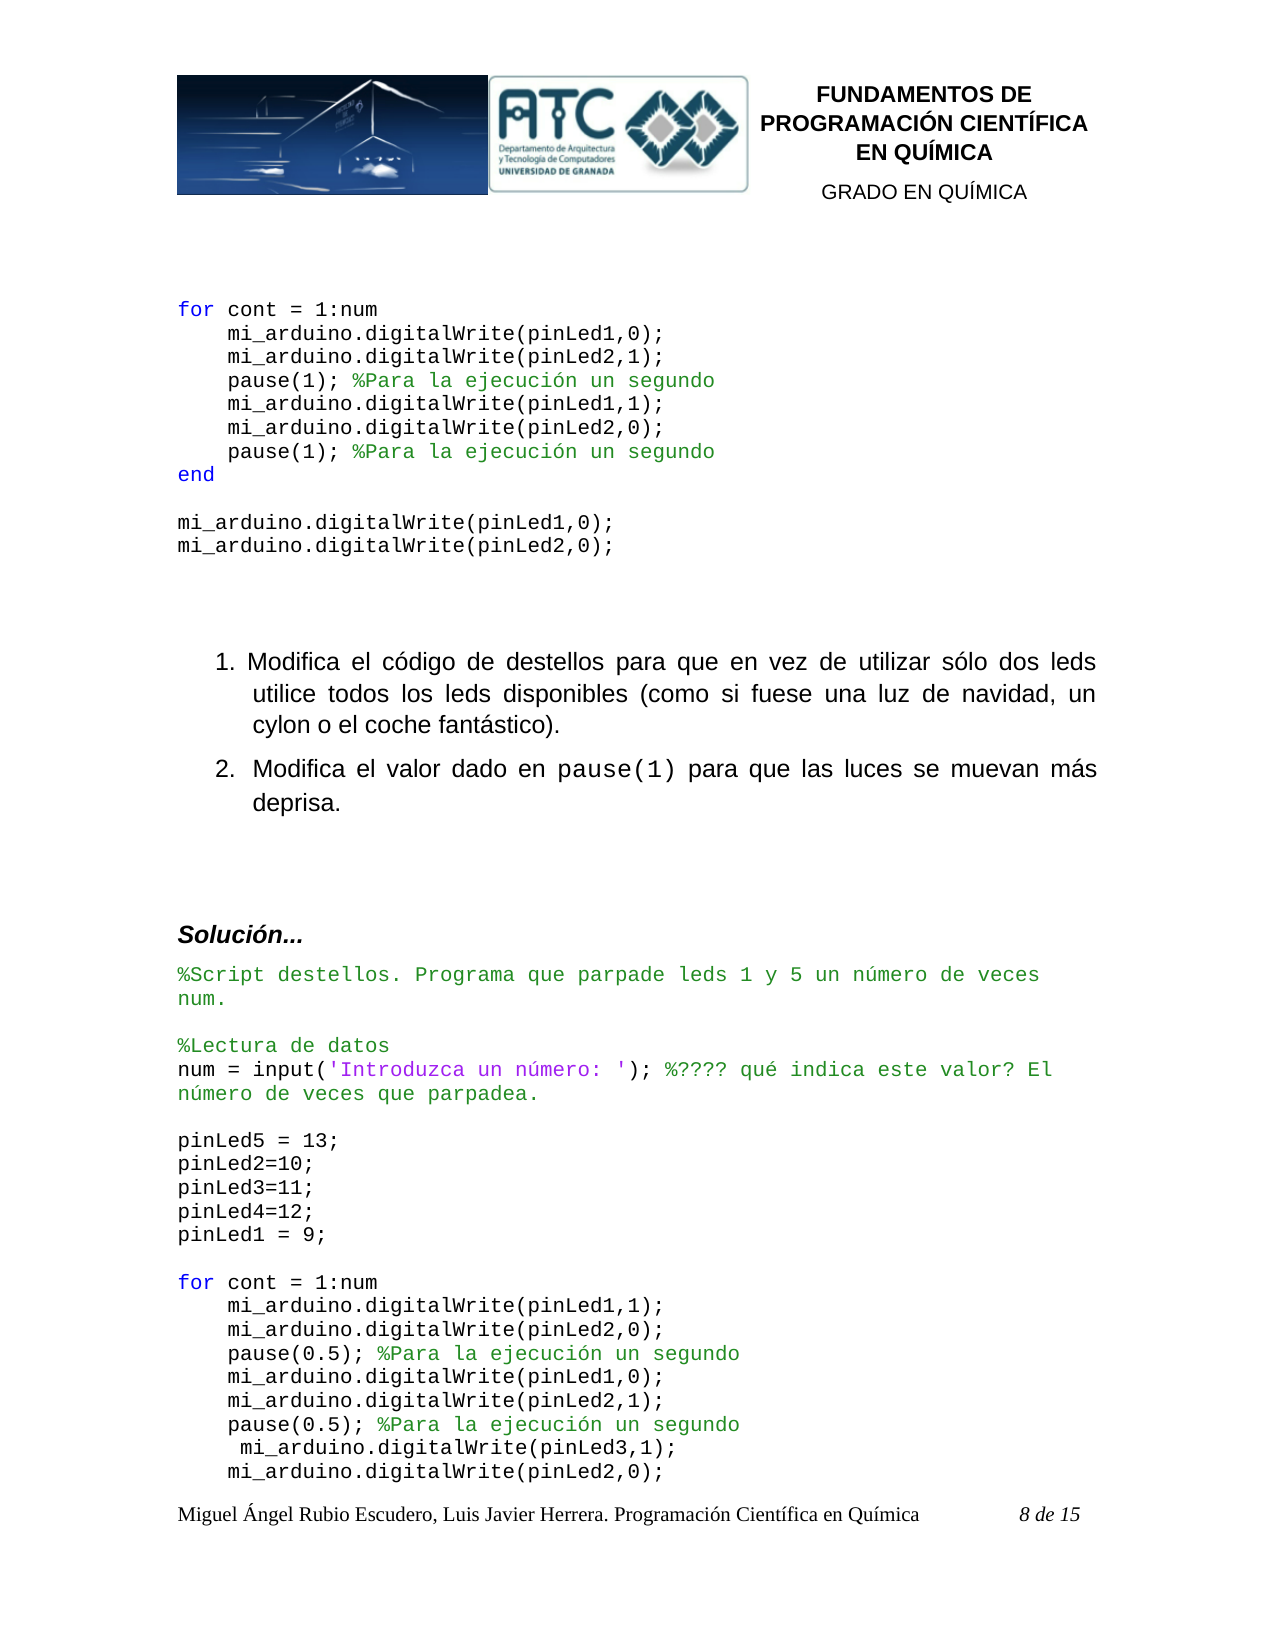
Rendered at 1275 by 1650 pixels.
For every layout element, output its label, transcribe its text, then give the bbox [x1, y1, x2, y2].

text mi_arduino.digitalWrite(pinLed1,0); [177, 1366, 1098, 1390]
text mi_arduino.digitalWrite(pinLed2,0); [177, 1319, 1098, 1343]
text pause(1); %Para la ejecución un segundo [177, 370, 1098, 393]
text num = input('Introduzca un número: '); %???? qué indica este valor? El número de veces que parpadea. [177, 1059, 1098, 1106]
text pinLed1 = 9; [177, 1224, 1098, 1248]
text end [177, 464, 1098, 488]
text pinLed2=10; [177, 1153, 1098, 1177]
text %Script destellos. Programa que parpade leds 1 y 5 un número de veces num. [177, 964, 1098, 1012]
text for cont = 1:num [177, 299, 1098, 322]
text mi_arduino.digitalWrite(pinLed2,0); [177, 535, 1098, 559]
picture [177, 74, 751, 195]
text pinLed5 = 13; [177, 1130, 1098, 1153]
text mi_arduino.digitalWrite(pinLed3,1); [177, 1437, 1098, 1461]
text %Lectura de datos [177, 1035, 1098, 1059]
text mi_arduino.digitalWrite(pinLed1,0); [177, 512, 1098, 535]
text mi_arduino.digitalWrite(pinLed2,0); [177, 1461, 1098, 1484]
text mi_arduino.digitalWrite(pinLed1,0); [177, 322, 1098, 346]
text pause(0.5); %Para la ejecución un segundo [177, 1413, 1098, 1437]
text pause(0.5); %Para la ejecución un segundo [177, 1343, 1098, 1366]
list Modifica el valor dado en pause(1) para que las luces se muevan más deprisa. [215, 754, 1098, 817]
text pinLed3=11; [177, 1177, 1098, 1201]
text mi_arduino.digitalWrite(pinLed2,1); [177, 1390, 1098, 1413]
text 1. Modifica el código de destellos para que en vez de utilizar sólo dos leds utilice todos los leds disponibles (como si fuese una luz de navidad, un cylon o el coche fantástico). [215, 647, 1098, 739]
text mi_arduino.digitalWrite(pinLed1,1); [177, 393, 1098, 417]
text pause(1); %Para la ejecución un segundo [177, 441, 1098, 464]
text for cont = 1:num [177, 1272, 1098, 1295]
text Solución... [177, 920, 1098, 949]
text pinLed4=12; [177, 1201, 1098, 1224]
text mi_arduino.digitalWrite(pinLed1,1); [177, 1295, 1098, 1319]
text mi_arduino.digitalWrite(pinLed2,0); [177, 417, 1098, 441]
text mi_arduino.digitalWrite(pinLed2,1); [177, 346, 1098, 370]
